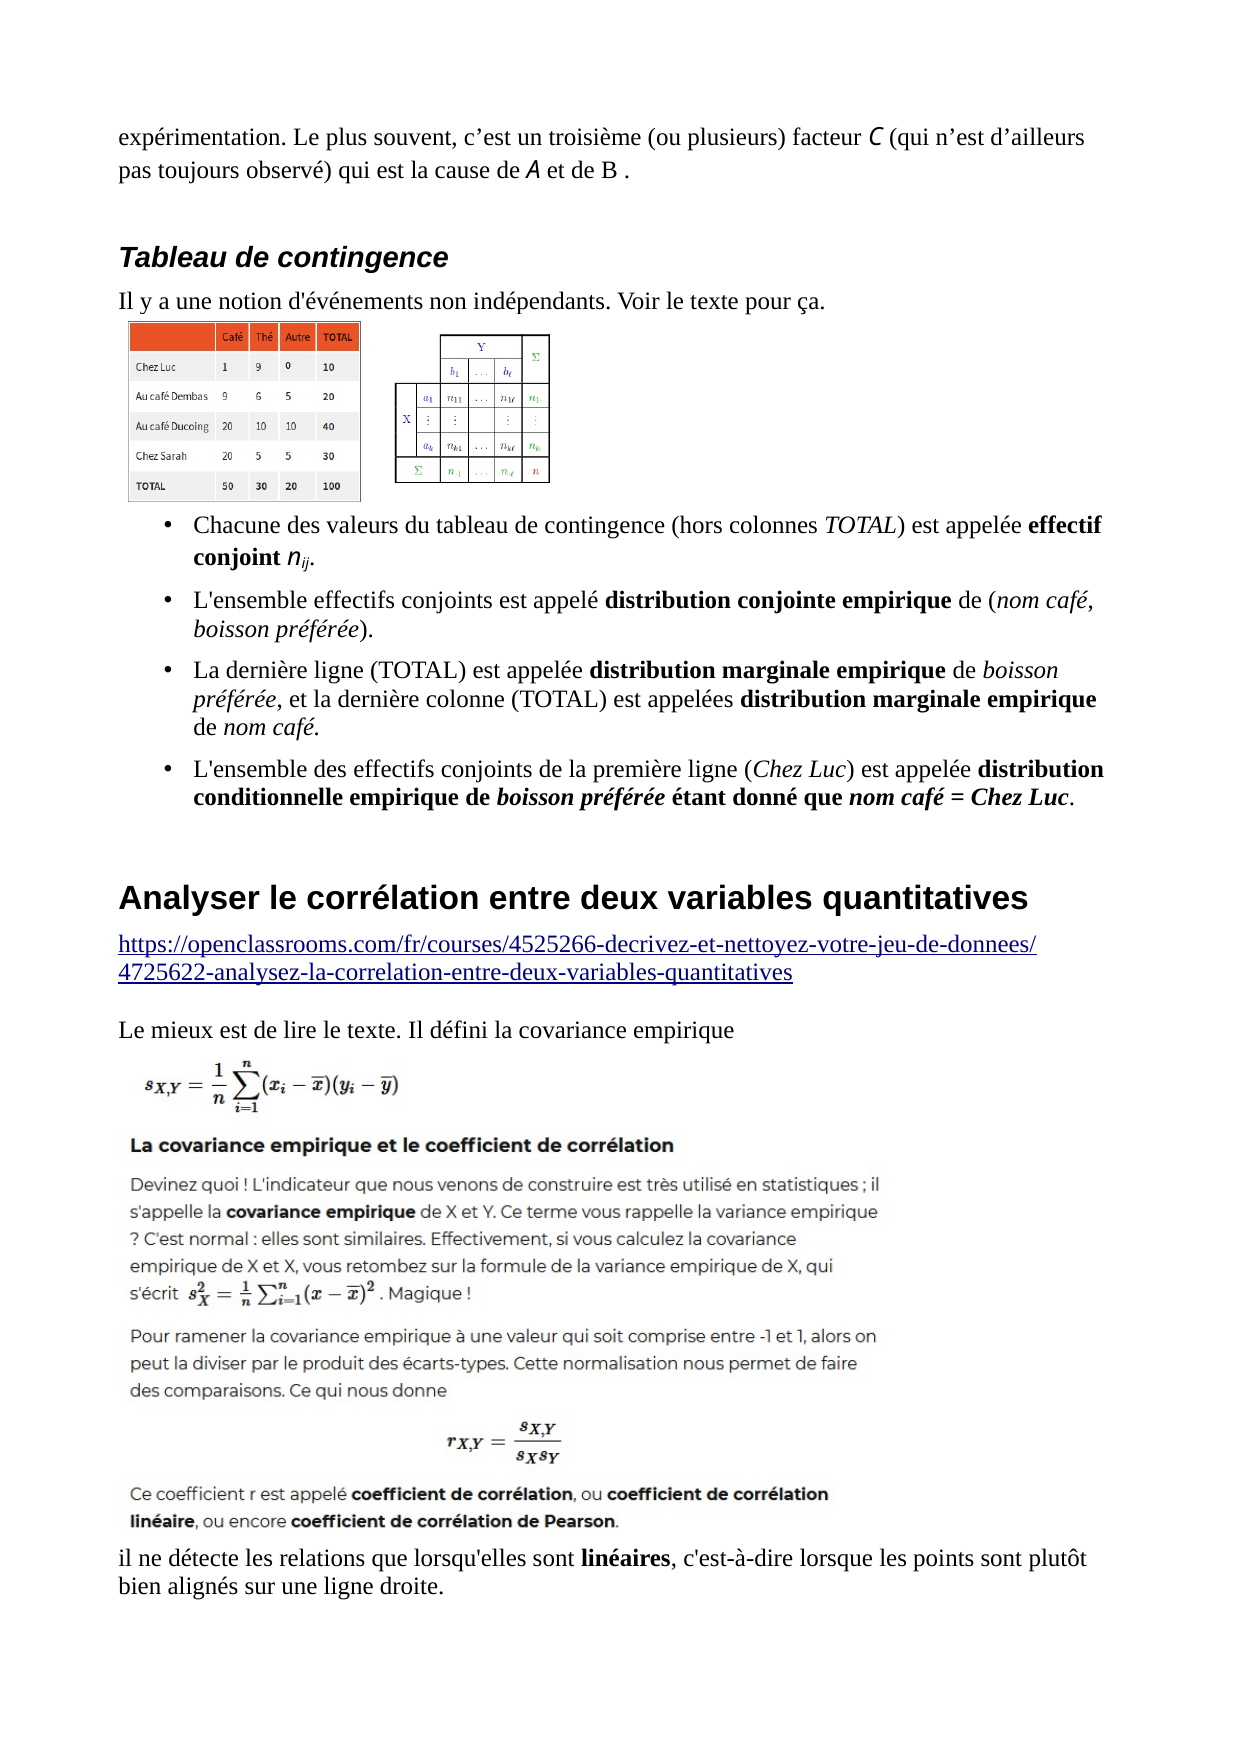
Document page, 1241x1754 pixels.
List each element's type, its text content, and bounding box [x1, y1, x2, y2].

list Chacune des valeurs du tableau de contingence (hors colonnes TOTAL) est appelée effectif conjoint nij. [164, 510, 1122, 572]
list L'ensemble effectifs conjoints est appelé distribution conjointe empirique de (nom café, boisson préférée). [164, 585, 1122, 642]
list L'ensemble des effectifs conjoints de la première ligne (Chez Luc) est appelée distribution conditionnelle empirique de boisson préférée étant donné que nom café = Chez Luc. [164, 754, 1122, 811]
text Il y a une notion d'événements non indépendants. Voir le texte pour ça. [118, 286, 1122, 315]
text https://openclassrooms.com/fr/courses/4525266-decrivez-et-nettoyez-votre-jeu-de-donnees/4725622-analysez-la-correlation-entre-deux-variables-quantitatives [118, 929, 1122, 986]
list La dernière ligne (TOTAL) est appelée distribution marginale empirique de boisson préférée, et la dernière colonne (TOTAL) est appelées distribution marginale empirique de nom café. [164, 655, 1122, 741]
picture [118, 1043, 897, 1543]
text expérimentation. Le plus souvent, c’est un troisième (ou plusieurs) facteur C (qui n’est d’ailleurs pas toujours observé) qui est la cause de A et de B . [118, 118, 1122, 186]
text il ne détecte les relations que lorsqu'elles sont linéaires, c'est-à-dire lorsque les points sont plutôt bien alignés sur une ligne droite. [118, 1543, 1122, 1600]
text Le mieux est de lire le texte. Il défini la covariance empirique [118, 1015, 1122, 1044]
subtitle Tableau de contingence [118, 240, 1122, 273]
picture [118, 314, 565, 510]
subtitle Analyser le corrélation entre deux variables quantitatives [118, 877, 1122, 916]
